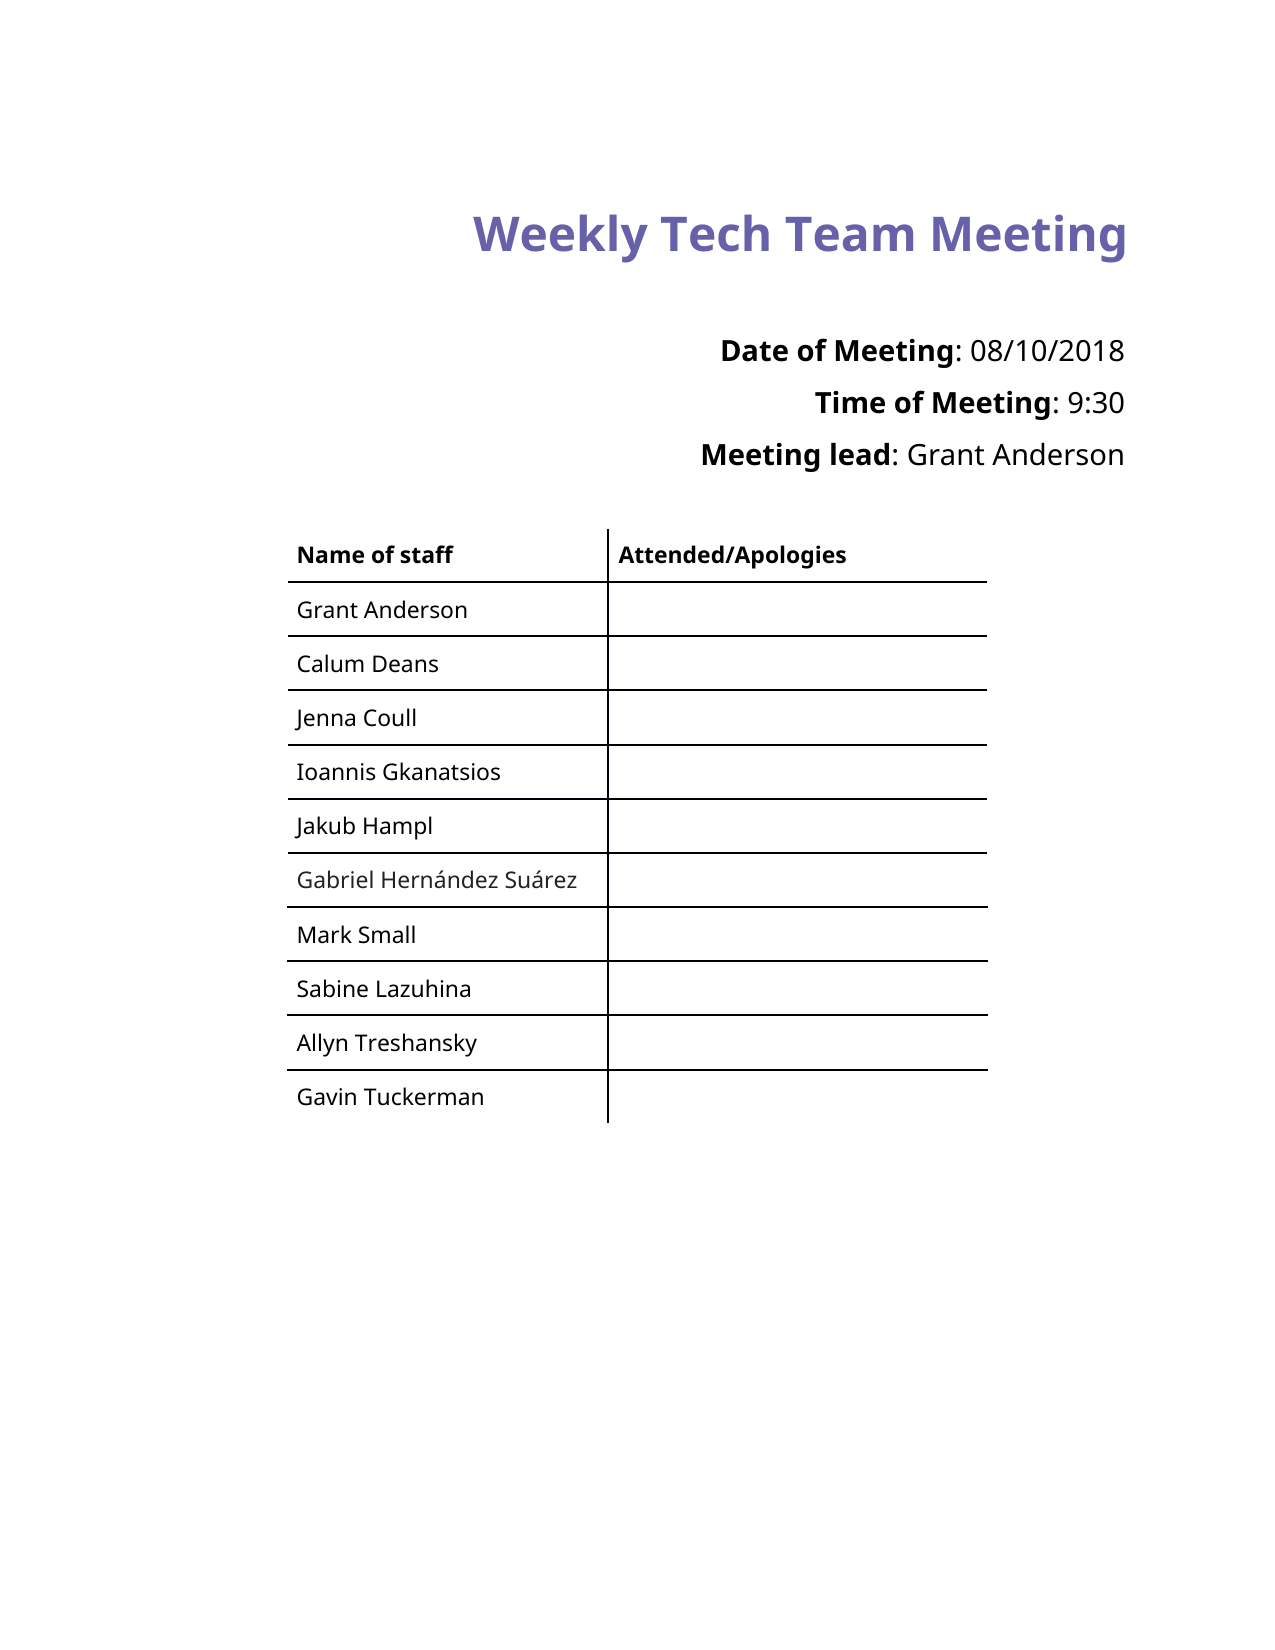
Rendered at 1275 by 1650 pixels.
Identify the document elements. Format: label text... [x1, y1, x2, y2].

text Meeting lead: Grant Anderson [150, 434, 1125, 474]
table_cell [609, 581, 989, 635]
table_header Name of staff [286, 529, 607, 581]
title Weekly Tech Team Meeting [150, 200, 1128, 265]
table_cell [609, 635, 989, 689]
text Time of Meeting: 9:30 [150, 382, 1125, 422]
table_cell [609, 798, 989, 852]
table_cell Allyn Treshansky [287, 1016, 607, 1068]
table_cell [609, 908, 988, 960]
table_cell [609, 962, 988, 1014]
text Date of Meeting: 08/10/2018 [150, 330, 1125, 370]
table_cell Calum Deans [286, 635, 607, 689]
table_cell [609, 852, 989, 906]
table_cell Sabine Lazuhina [287, 962, 607, 1014]
table_cell Mark Small [287, 908, 607, 960]
table_cell Gavin Tuckerman [287, 1071, 607, 1123]
table_cell Grant Anderson [286, 581, 607, 635]
table_header Attended/Apologies [609, 529, 989, 581]
table_cell Ioannis Gkanatsios [286, 744, 607, 798]
table_cell [609, 1071, 988, 1123]
table_cell Gabriel Hernández Suárez [286, 852, 607, 906]
table_cell [609, 689, 989, 743]
table_cell Jakub Hampl [286, 798, 607, 852]
table_cell Jenna Coull [286, 689, 607, 743]
table_cell [609, 744, 989, 798]
table_cell [609, 1016, 988, 1068]
